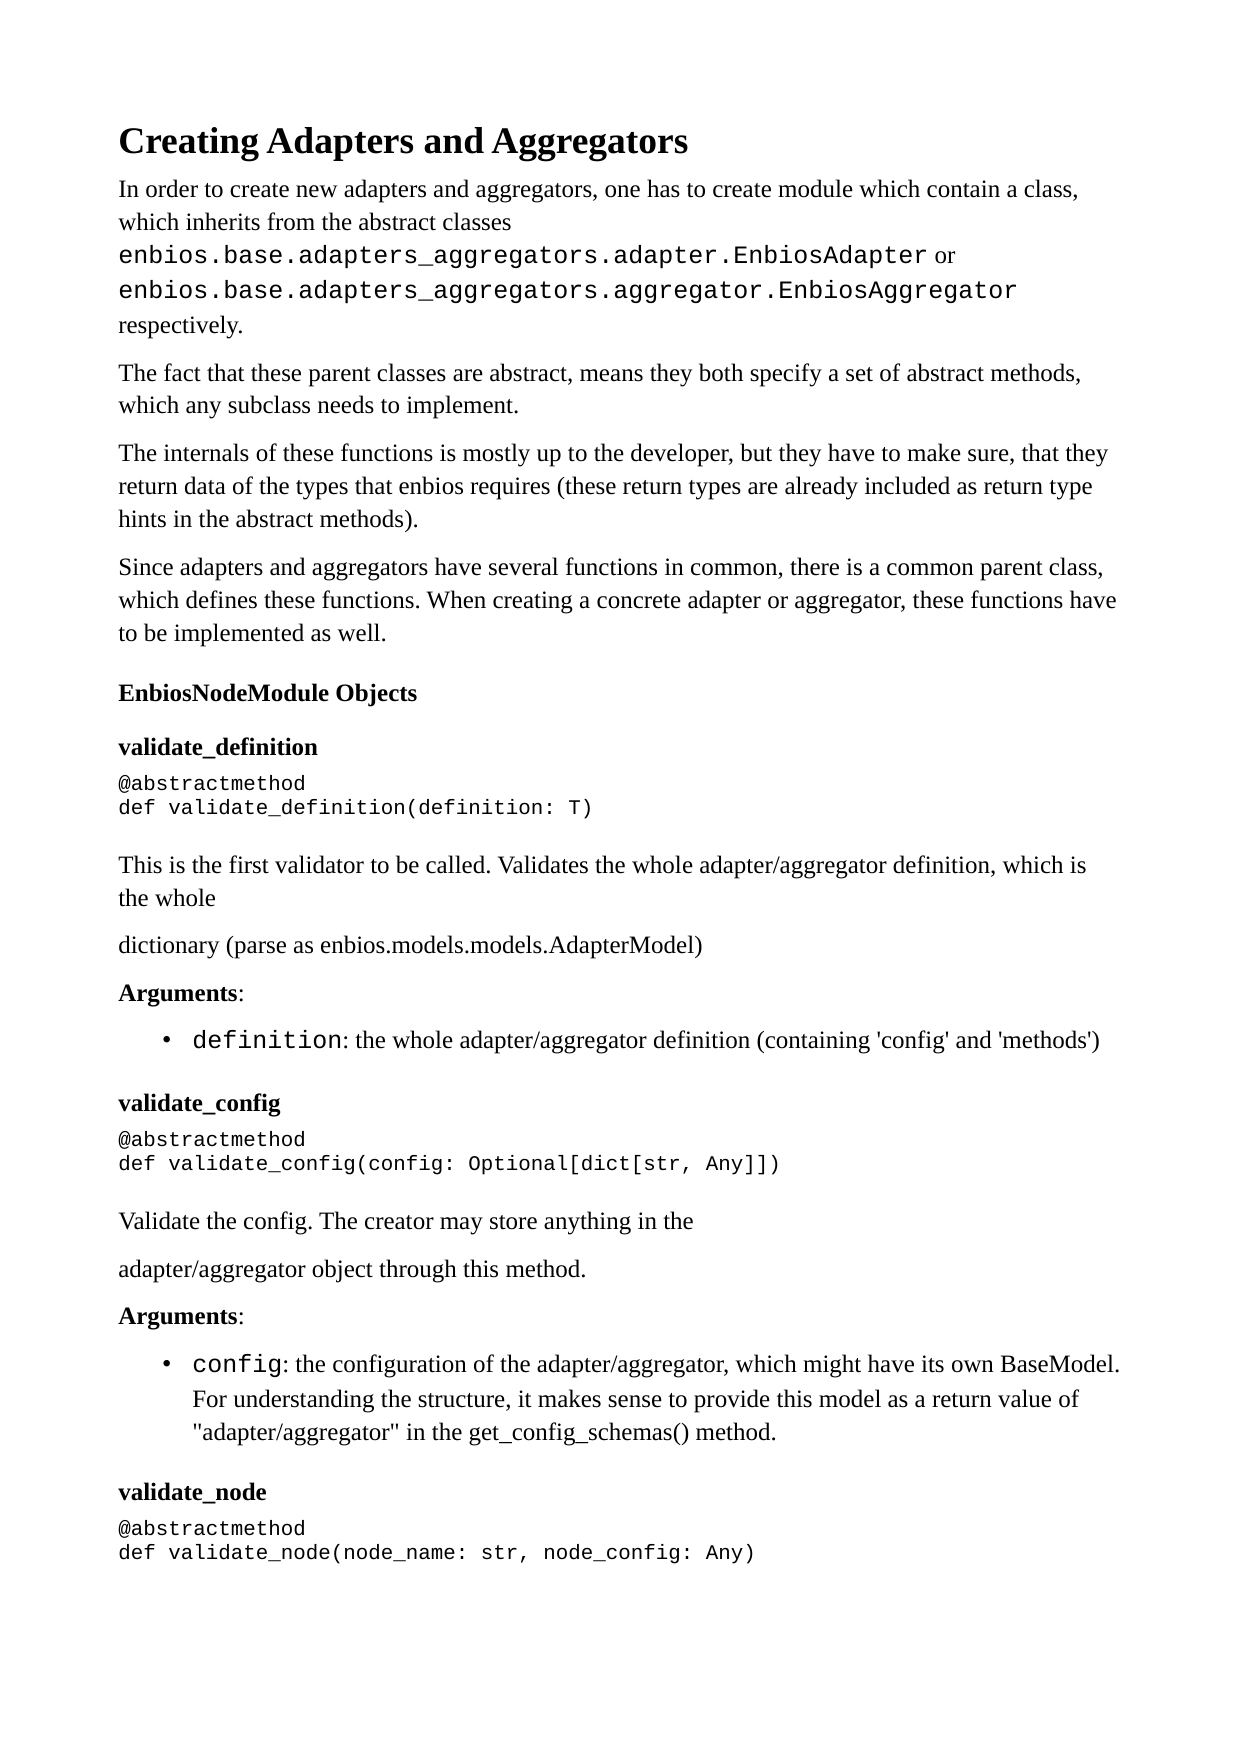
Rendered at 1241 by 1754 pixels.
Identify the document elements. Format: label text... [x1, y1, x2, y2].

text Arguments: [118, 978, 1122, 1007]
text adapter/aggregator object through this method. [118, 1254, 1122, 1282]
text This is the first validator to be called. Validates the whole adapter/aggregator definition, which is the whole [118, 850, 1122, 912]
list definition: the whole adapter/aggregator definition (containing 'config' and 'methods') [162, 1026, 1122, 1056]
subtitle EnbiosNodeModule Objects [118, 678, 1122, 707]
text def validate_node(node_name: str, node_config: Any) [118, 1542, 1122, 1566]
list config: the configuration of the adapter/aggregator, which might have its own BaseModel. For understanding the structure, it makes sense to provide this model as a return value of "adapter/aggregator" in the get_config_schemas() method. [162, 1349, 1122, 1446]
text @abstractmethod [118, 1518, 1122, 1542]
subtitle Creating Adapters and Aggregators [118, 118, 1122, 161]
text In order to create new adapters and aggregators, one has to create module which contain a class, which inherits from the abstract classes enbios.base.adapters_aggregators.adapter.EnbiosAdapter or enbios.base.adapters_aggregators.aggregator.EnbiosAggregator respectively. [118, 174, 1122, 339]
subtitle validate_node [118, 1477, 1122, 1506]
subtitle validate_definition [118, 732, 1122, 761]
text Arguments: [118, 1301, 1122, 1330]
subtitle validate_config [118, 1088, 1122, 1117]
text Validate the config. The creator may store anything in the [118, 1206, 1122, 1235]
text Since adapters and aggregators have several functions in common, there is a common parent class, which defines these functions. When creating a concrete adapter or aggregator, these functions have to be implemented as well. [118, 552, 1122, 647]
text def validate_definition(definition: T) [118, 797, 1122, 820]
text def validate_config(config: Optional[dict[str, Any]]) [118, 1153, 1122, 1177]
text dictionary (parse as enbios.models.models.AdapterModel) [118, 930, 1122, 959]
text @abstractmethod [118, 1129, 1122, 1153]
text The fact that these parent classes are abstract, means they both specify a set of abstract methods, which any subclass needs to implement. [118, 358, 1122, 419]
text @abstractmethod [118, 773, 1122, 797]
text The internals of these functions is mostly up to the developer, but they have to make sure, that they return data of the types that enbios requires (these return types are already included as return type hints in the abstract methods). [118, 438, 1122, 533]
